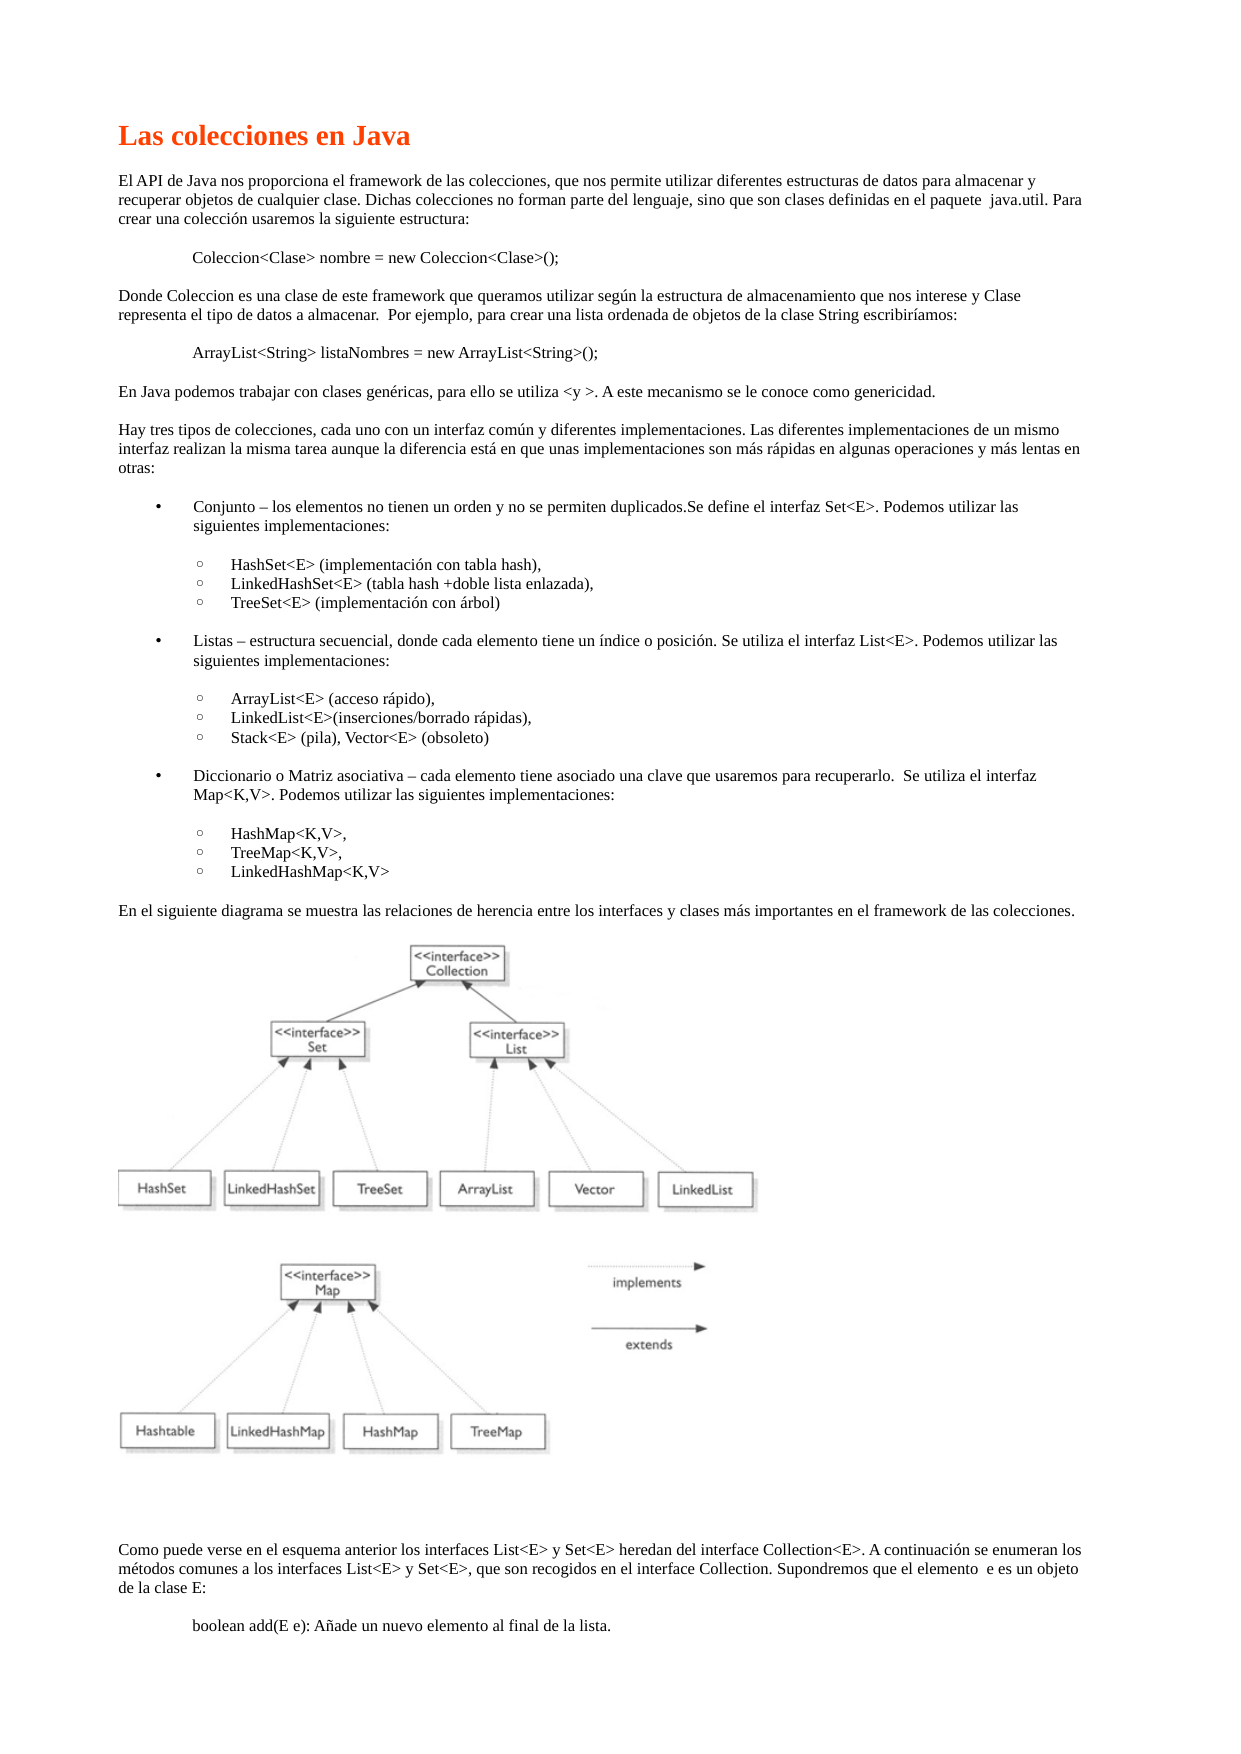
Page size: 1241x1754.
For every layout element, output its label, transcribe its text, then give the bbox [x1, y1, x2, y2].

list Conjunto – los elementos no tienen un orden y no se permiten duplicados.Se define el interfaz Set<E>. Podemos utilizar las siguientes implementaciones: [156, 497, 1087, 535]
list LinkedList<E>(inserciones/borrado rápidas), [193, 708, 1087, 727]
text Las colecciones en Java [118, 118, 1087, 152]
list Listas – estructura secuencial, donde cada elemento tiene un índice o posición. Se utiliza el interfaz List<E>. Podemos utilizar las siguientes implementaciones: [156, 631, 1087, 670]
text Hay tres tipos de colecciones, cada uno con un interfaz común y diferentes implementaciones. Las diferentes implementaciones de un mismo interfaz realizan la misma tarea aunque la diferencia está en que unas implementaciones son más rápidas en algunas operaciones y más lentas en otras: [118, 420, 1087, 477]
text En Java podemos trabajar con clases genéricas, para ello se utiliza <y >. A este mecanismo se le conoce como genericidad. [118, 382, 1087, 401]
text Coleccion<Clase> nombre = new Coleccion<Clase>(); [118, 247, 1087, 267]
picture [118, 938, 764, 1463]
list Diccionario o Matriz asociativa – cada elemento tiene asociado una clave que usaremos para recuperarlo. Se utiliza el interfaz Map<K,V>. Podemos utilizar las siguientes implementaciones: [156, 766, 1087, 804]
list TreeMap<K,V>, [193, 843, 1087, 862]
list LinkedHashSet<E> (tabla hash +doble lista enlazada), [193, 573, 1087, 593]
text Como puede verse en el esquema anterior los interfaces List<E> y Set<E> heredan del interface Collection<E>. A continuación se enumeran los métodos comunes a los interfaces List<E> y Set<E>, que son recogidos en el interface Collection. Supondremos que el elemento e es un objeto de la clase E: [118, 1539, 1087, 1597]
text boolean add(E e): Añade un nuevo elemento al final de la lista. [192, 1616, 1087, 1635]
text En el siguiente diagrama se muestra las relaciones de herencia entre los interfaces y clases más importantes en el framework de las colecciones. [118, 900, 1087, 919]
list TreeSet<E> (implementación con árbol) [193, 593, 1087, 612]
text Donde Coleccion es una clase de este framework que queramos utilizar según la estructura de almacenamiento que nos interese y Clase representa el tipo de datos a almacenar. Por ejemplo, para crear una lista ordenada de objetos de la clase String escribiríamos: [118, 286, 1087, 324]
list ArrayList<E> (acceso rápido), [193, 689, 1087, 708]
list LinkedHashMap<K,V> [193, 862, 1087, 881]
text El API de Java nos proporciona el framework de las colecciones, que nos permite utilizar diferentes estructuras de datos para almacenar y recuperar objetos de cualquier clase. Dichas colecciones no forman parte del lenguaje, sino que son clases definidas en el paquete java.util. Para crear una colección usaremos la siguiente estructura: [118, 171, 1087, 228]
text ArrayList<String> listaNombres = new ArrayList<String>(); [118, 343, 1087, 362]
list HashSet<E> (implementación con tabla hash), [193, 554, 1087, 573]
list Stack<E> (pila), Vector<E> (obsoleto) [193, 727, 1087, 747]
list HashMap<K,V>, [193, 823, 1087, 843]
